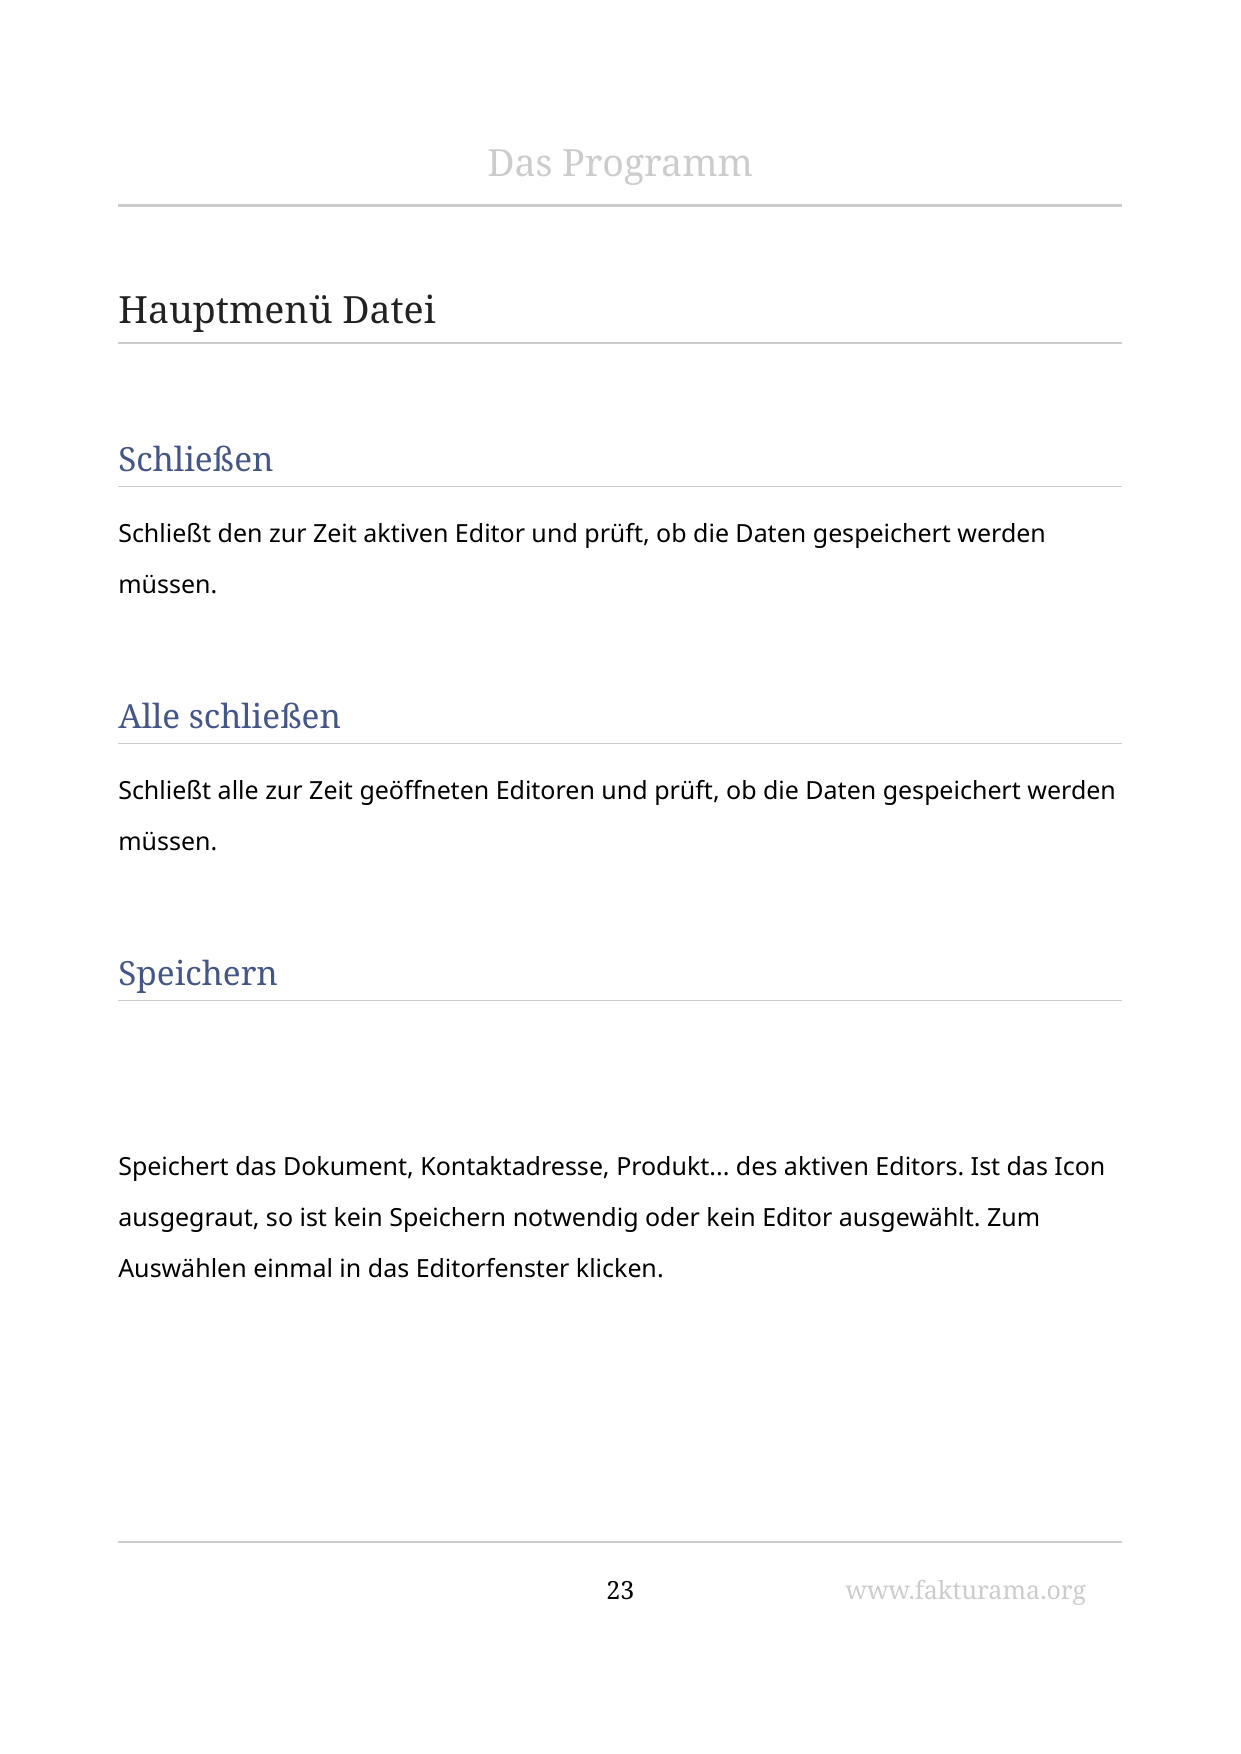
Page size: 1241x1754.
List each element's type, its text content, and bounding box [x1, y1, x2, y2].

subtitle Alle schließen [118, 693, 1122, 743]
subtitle Hauptmenü Datei [118, 283, 1122, 342]
subtitle Speichern [118, 949, 1122, 1000]
text Speichert das Dokument, Kontaktadresse, Produkt... des aktiven Editors. Ist das Icon ausgegraut, so ist kein Speichern notwendig oder kein Editor ausgewählt. Zum Auswählen einmal in das Editorfenster klicken. [118, 1148, 1122, 1284]
subtitle Schließen [118, 436, 1122, 486]
text Schließt den zur Zeit aktiven Editor und prüft, ob die Daten gespeichert werden müssen. [118, 516, 1122, 601]
text Schließt alle zur Zeit geöffneten Editoren und prüft, ob die Daten gespeichert werden müssen. [118, 772, 1122, 857]
